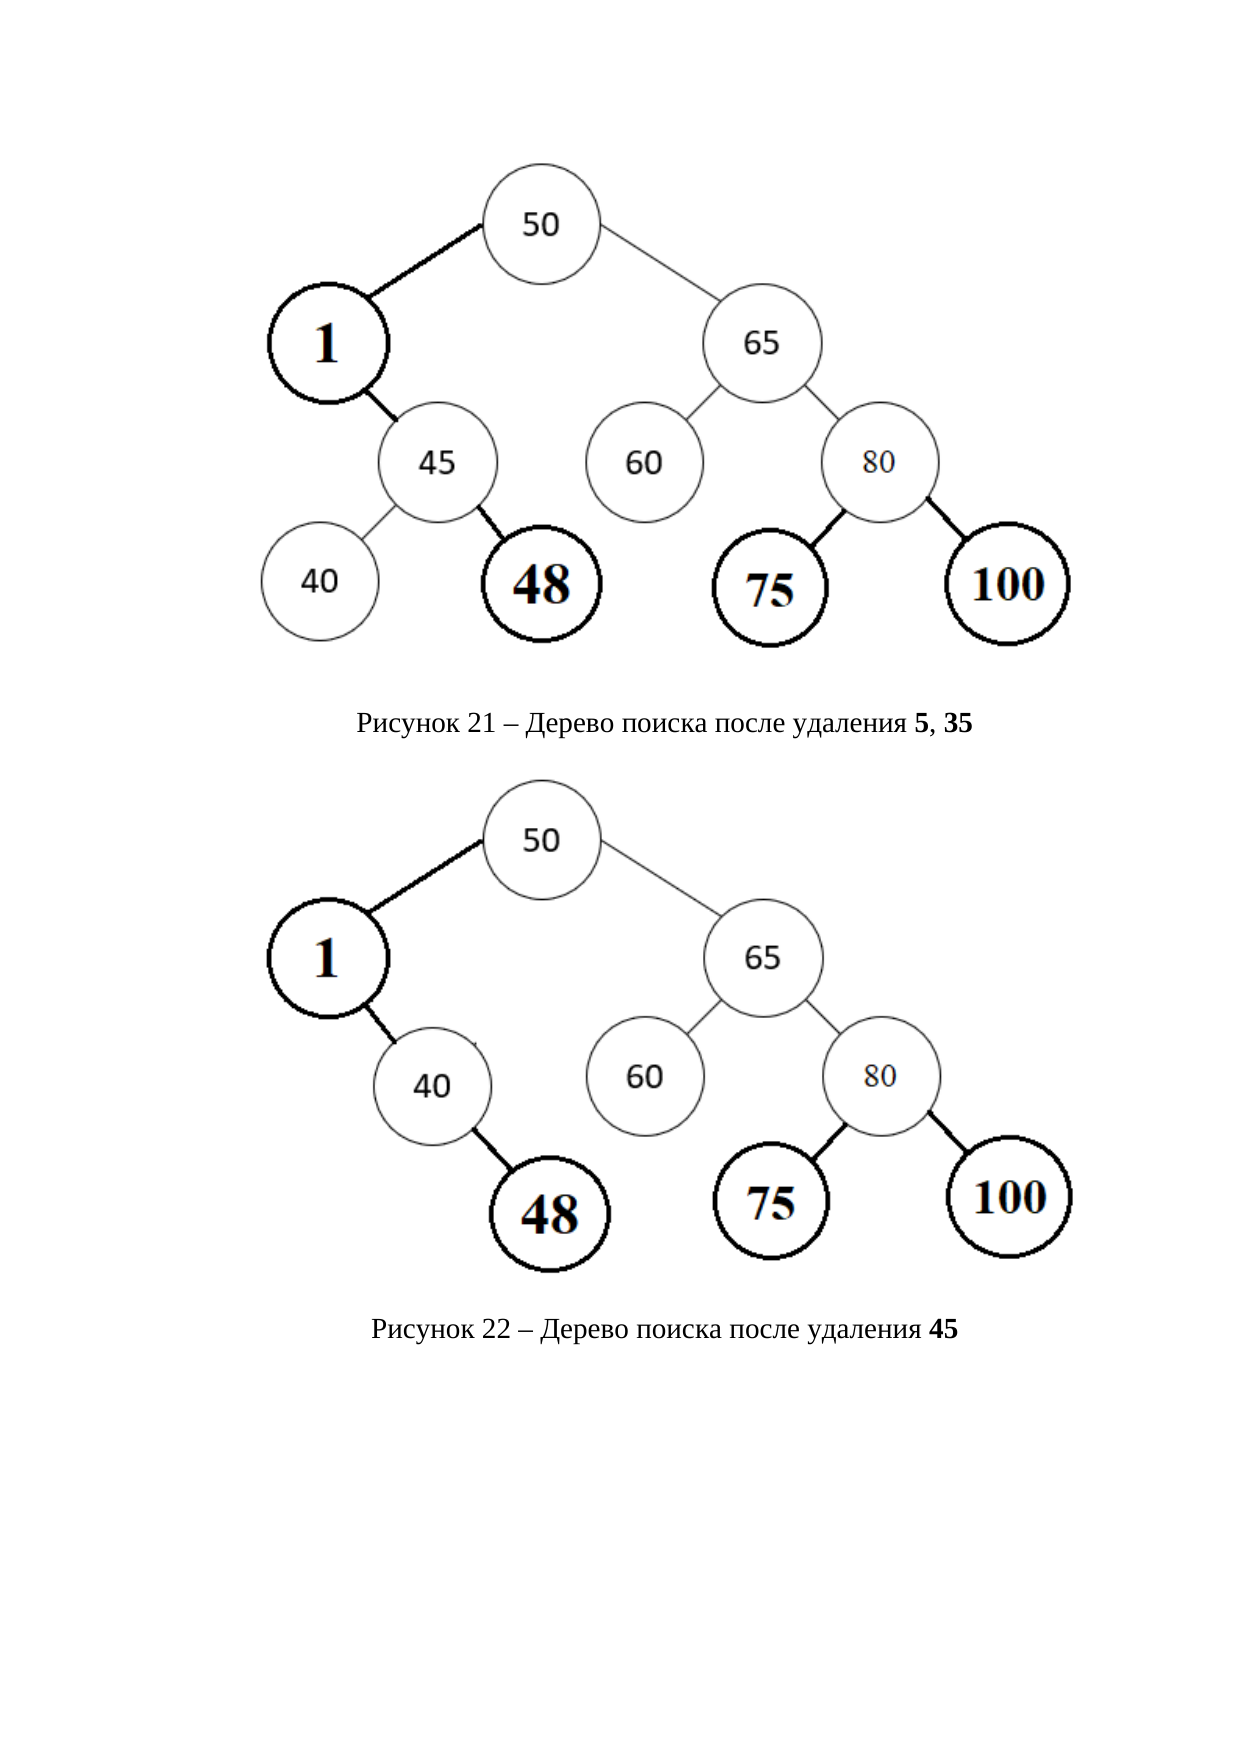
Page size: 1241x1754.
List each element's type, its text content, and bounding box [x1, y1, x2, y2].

text Рисунок 22 – Дерево поиска после удаления 45 [177, 1311, 1152, 1344]
text Рисунок 21 – Дерево поиска после удаления 5, 35 [177, 705, 1152, 738]
picture [242, 755, 1087, 1295]
picture [244, 118, 1085, 689]
